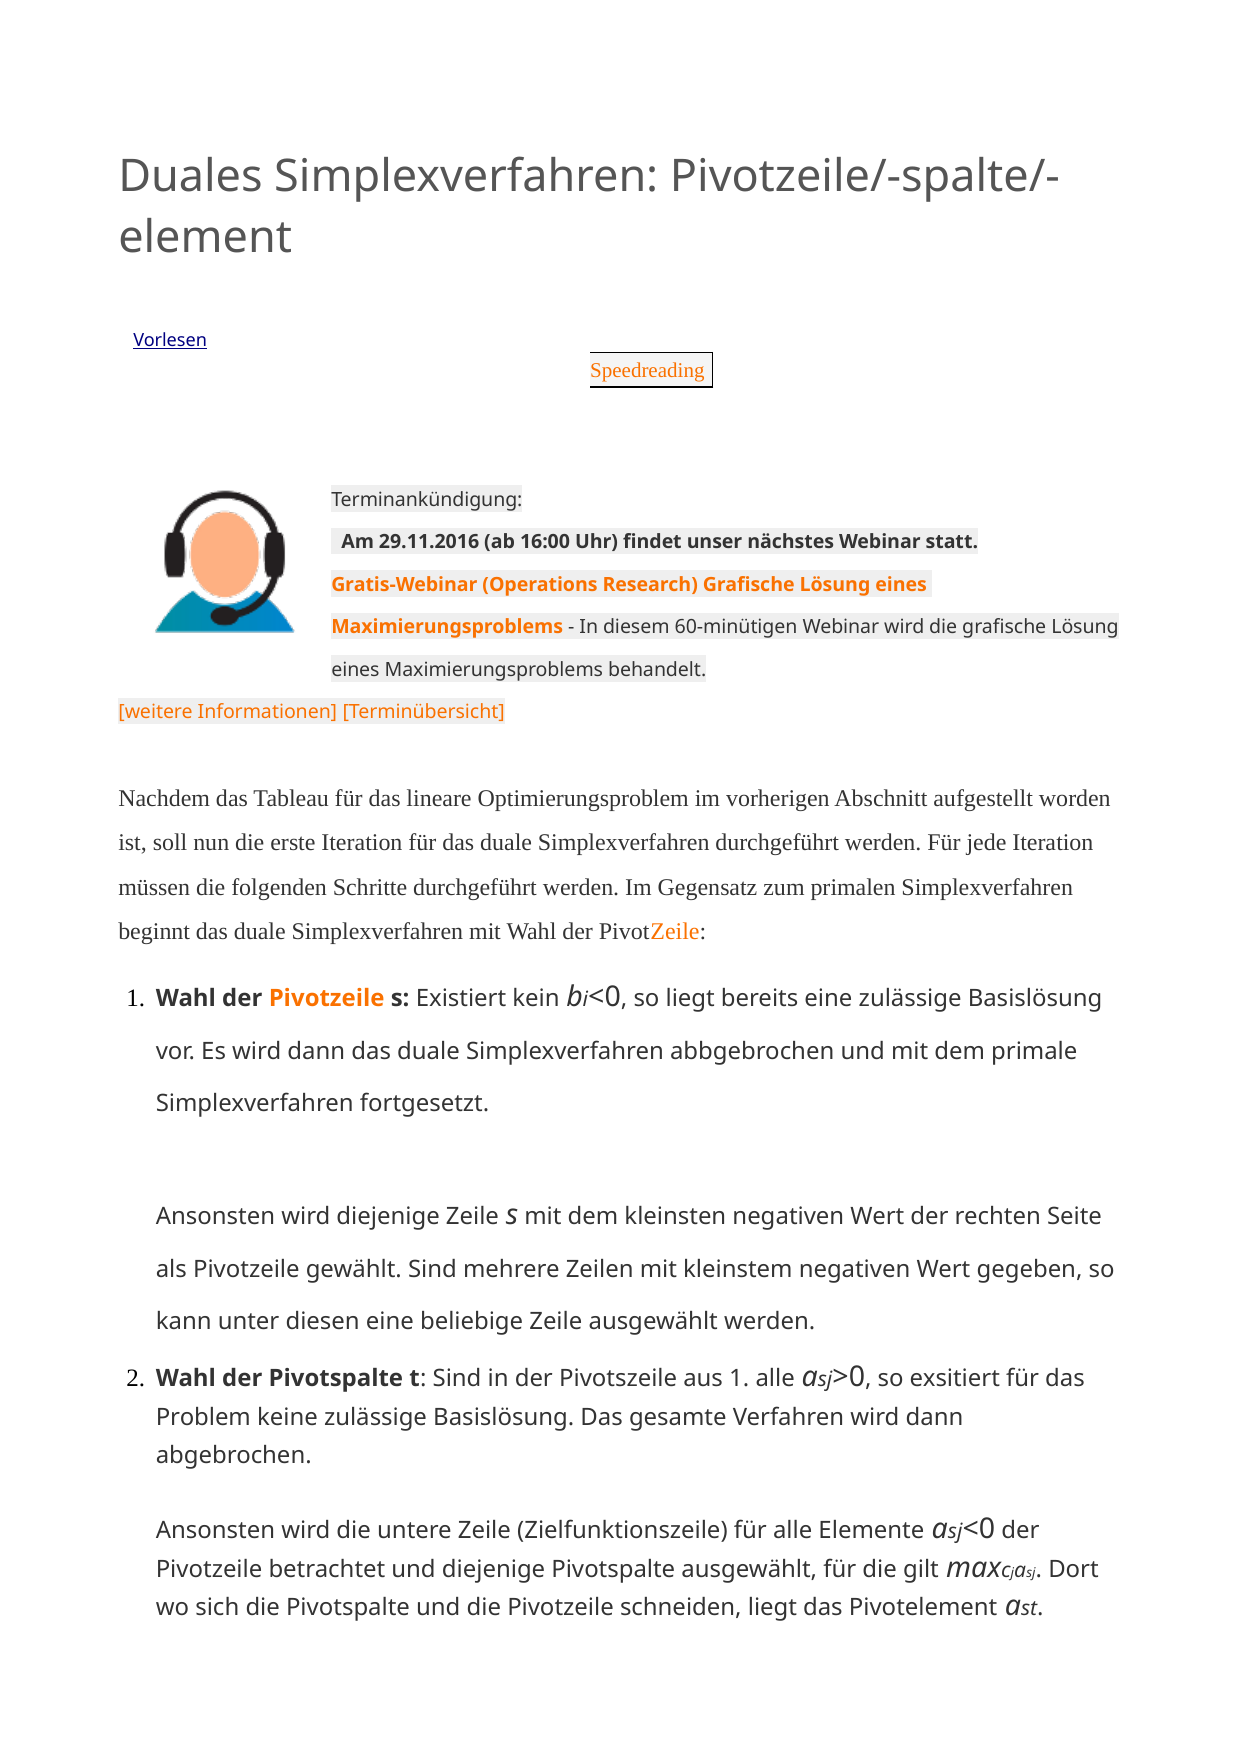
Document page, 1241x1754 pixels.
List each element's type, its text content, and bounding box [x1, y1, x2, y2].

text Vorlesen [118, 327, 1107, 391]
text Nachdem das Tableau für das lineare Optimierungsproblem im vorherigen Abschnitt aufgestellt worden ist, soll nun die erste Iteration für das duale Simplexverfahren durchgeführt werden. Für jede Iteration müssen die folgenden Schritte durchgeführt werden. Im Gegensatz zum primalen Simplexverfahren beginnt das duale Simplexverfahren mit Wahl der PivotZeile: [118, 784, 1122, 944]
text [713, 352, 1122, 388]
picture [148, 485, 302, 639]
text Speedreading [181, 352, 712, 388]
text Terminankündigung: Am 29.11.2016 (ab 16:00 Uhr) findet unser nächstes Webinar statt. Gratis-Webinar (Operations Research) Grafische Lösung eines Maximierungsproblems - In diesem 60-minütigen Webinar wird die grafische Lösung eines Maximierungsproblems behandelt. [weitere Informationen] [Terminübersicht] [118, 485, 1122, 724]
list Wahl der Pivotspalte t: Sind in der Pivotszeile aus 1. alle asj>0, so exsitiert für das Problem keine zulässige Basislösung. Das gesamte Verfahren wird dann abgebrochen. Ansonsten wird die untere Zeile (Zielfunktionszeile) für alle Elemente asj<0 der Pivotzeile betrachtet und diejenige Pivotspalte ausgewählt, für die gilt maxcjasj. Dort wo sich die Pivotspalte und die Pivotzeile schneiden, liegt das Pivotelement ast. [126, 1356, 1122, 1624]
list Wahl der Pivotzeile s: Existiert kein bi<0, so liegt bereits eine zulässige Basislösung vor. Es wird dann das duale Simplexverfahren abbgebrochen und mit dem primale Simplexverfahren fortgesetzt. Ansonsten wird diejenige Zeile s mit dem kleinsten negativen Wert der rechten Seite als Pivotzeile gewählt. Sind mehrere Zeilen mit kleinstem negativen Wert gegeben, so kann unter diesen eine beliebige Zeile ausgewählt werden. [126, 975, 1122, 1337]
subtitle Duales Simplexverfahren: Pivotzeile/-spalte/-element [118, 143, 1122, 266]
